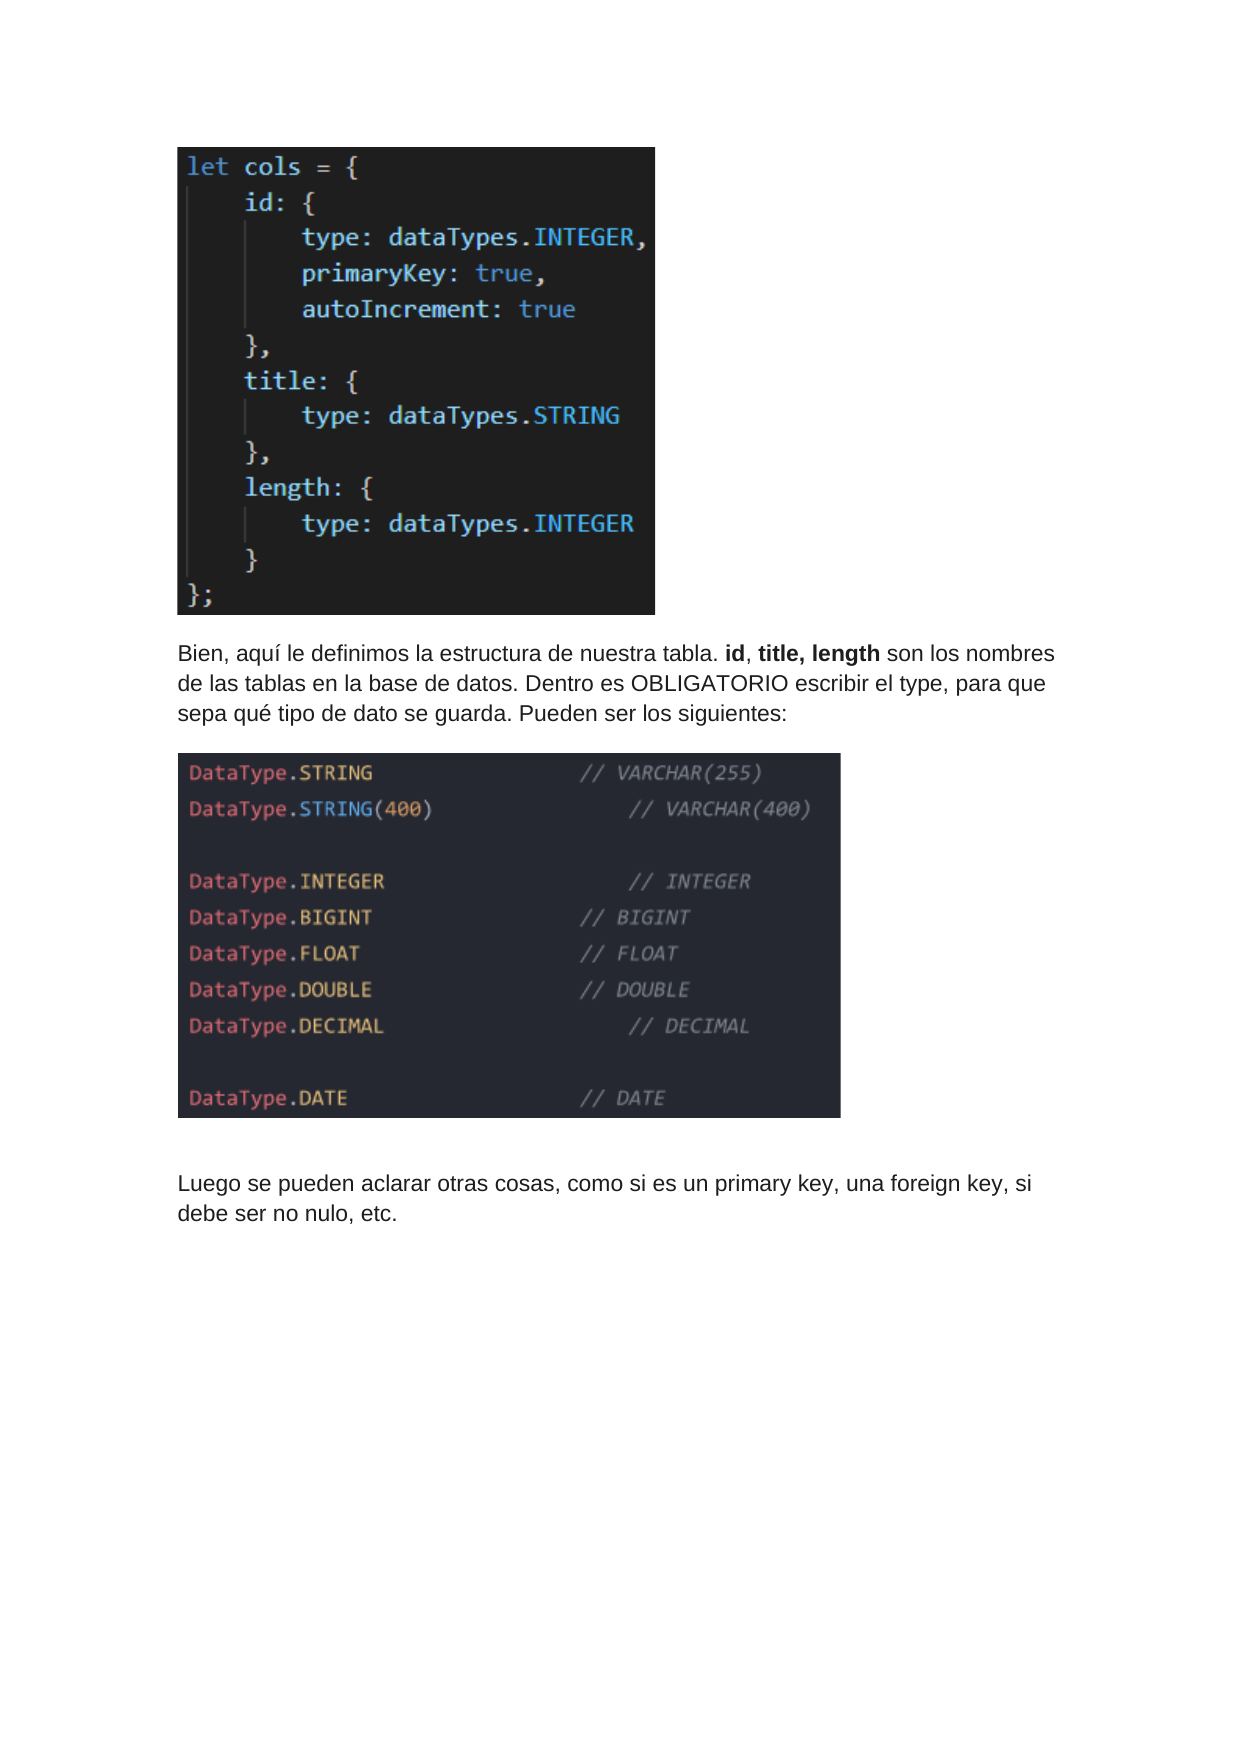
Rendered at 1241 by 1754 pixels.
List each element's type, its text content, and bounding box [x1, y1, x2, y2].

text Luego se pueden aclarar otras cosas, como si es un primary key, una foreign key, si debe ser no nulo, etc. [177, 1169, 1063, 1226]
text Bien, aquí le definimos la estructura de nuestra tabla. id, title, length son los nombres de las tablas en la base de datos. Dentro es OBLIGATORIO escribir el type, para que sepa qué tipo de dato se guarda. Pueden ser los siguientes: [177, 640, 1063, 727]
